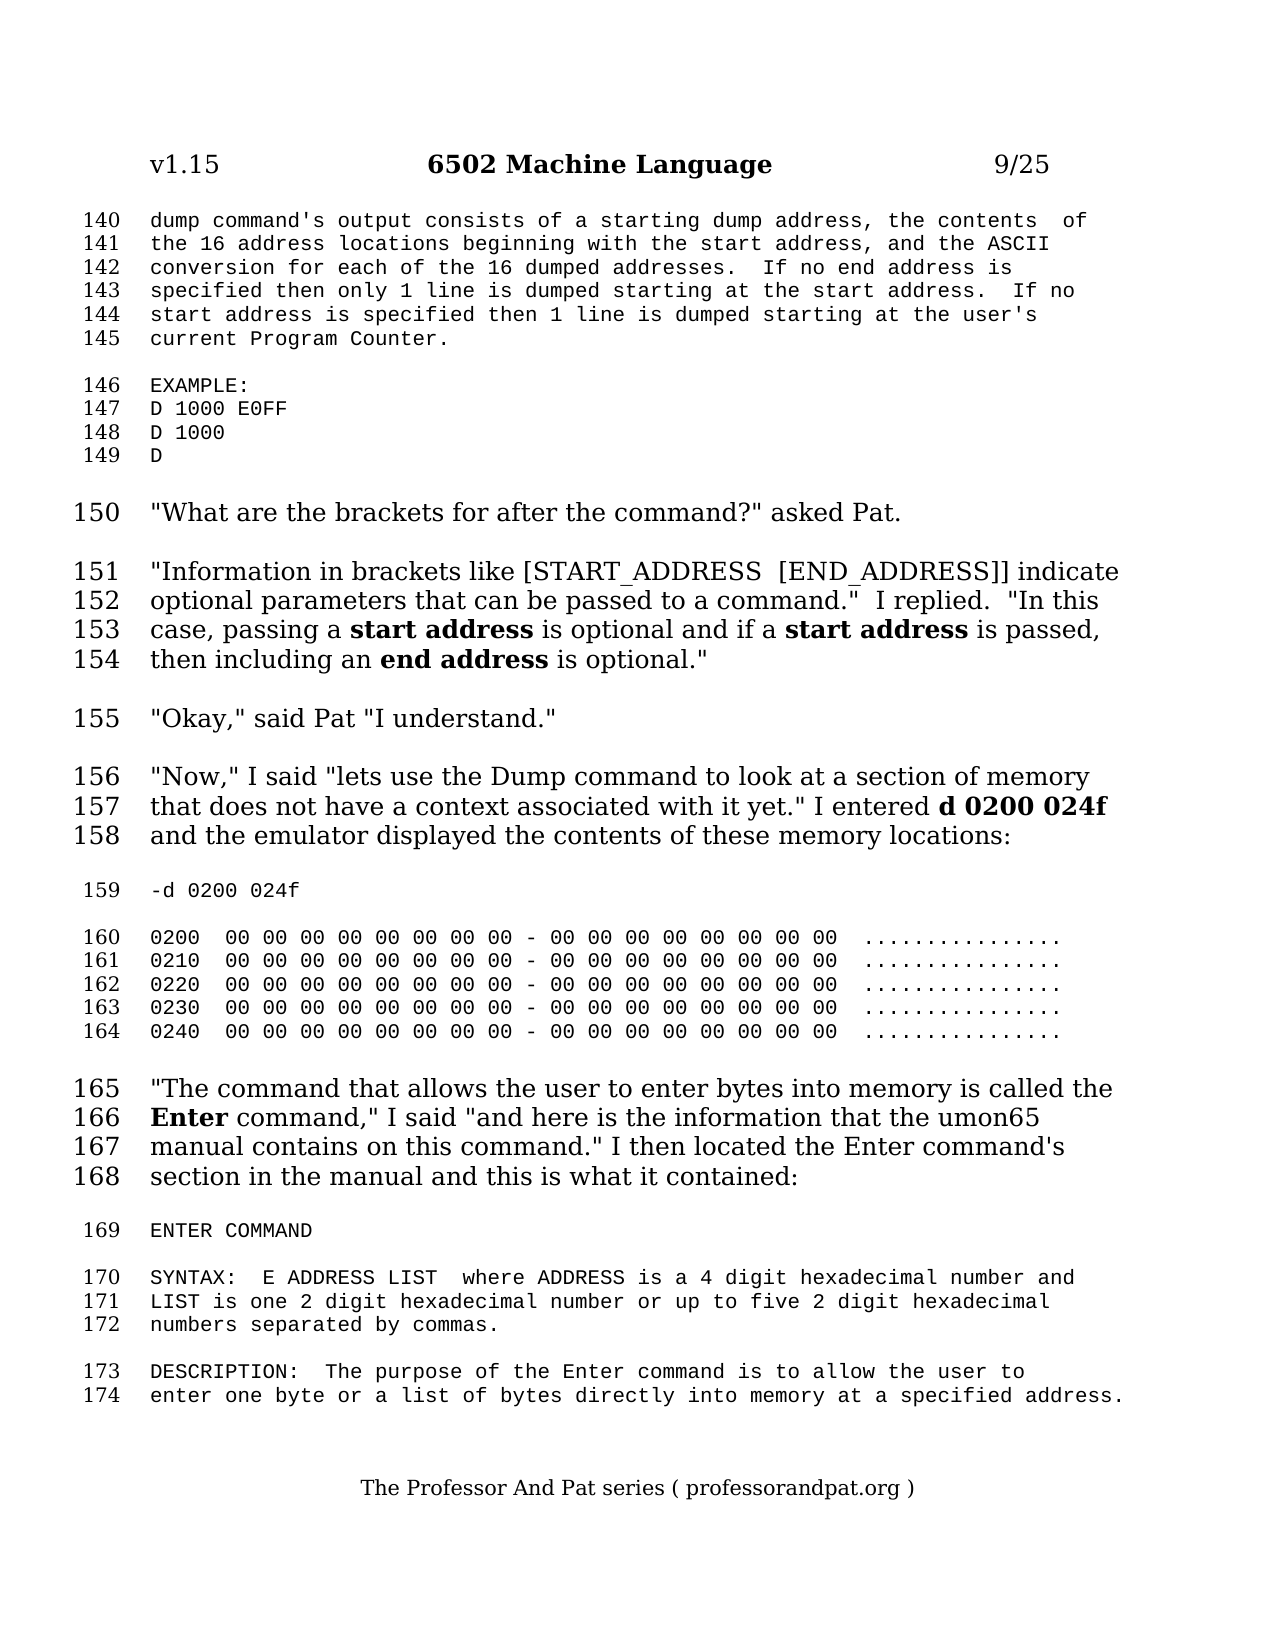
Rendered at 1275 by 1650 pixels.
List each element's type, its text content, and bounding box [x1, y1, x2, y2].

text 0200 00 00 00 00 00 00 00 00 - 00 00 00 00 00 00 00 00 ................ [150, 927, 1125, 950]
text D 1000 [150, 422, 1125, 445]
text DESCRIPTION: The purpose of the Enter command is to allow the user to [150, 1362, 1125, 1385]
text D 1000 E0FF [150, 398, 1125, 422]
text SYNTAX: E ADDRESS LIST where ADDRESS is a 4 digit hexadecimal number and [150, 1267, 1125, 1291]
text ENTER COMMAND [150, 1220, 1125, 1244]
text numbers separated by commas. [150, 1314, 1125, 1338]
text LIST is one 2 digit hexadecimal number or up to five 2 digit hexadecimal [150, 1291, 1125, 1314]
text 0210 00 00 00 00 00 00 00 00 - 00 00 00 00 00 00 00 00 ................ [150, 950, 1125, 974]
text dump command's output consists of a starting dump address, the contents of the 16 address locations beginning with the start address, and the ASCII conversion for each of the 16 dumped addresses. If no end address is specified then only 1 line is dumped starting at the start address. If no start address is specified then 1 line is dumped starting at the user's current Program Counter. [150, 210, 1125, 351]
text D [150, 445, 1125, 469]
text "Okay," said Pat "I understand." [150, 704, 1125, 733]
text "The command that allows the user to enter bytes into memory is called the Enter command," I said "and here is the information that the umon65 manual contains on this command." I then located the Enter command's section in the manual and this is what it contained: [150, 1074, 1125, 1191]
text "What are the brackets for after the command?" asked Pat. [150, 498, 1125, 527]
text -d 0200 024f [150, 880, 1125, 903]
text 0220 00 00 00 00 00 00 00 00 - 00 00 00 00 00 00 00 00 ................ [150, 974, 1125, 997]
text "Now," I said "lets use the Dump command to look at a section of memory that does not have a context associated with it yet." I entered d 0200 024f and the emulator displayed the contents of these memory locations: [150, 762, 1125, 850]
text 0230 00 00 00 00 00 00 00 00 - 00 00 00 00 00 00 00 00 ................ [150, 997, 1125, 1021]
text EXAMPLE: [150, 375, 1125, 398]
text "Information in brackets like [START_ADDRESS [END_ADDRESS]] indicate optional parameters that can be passed to a command." I replied. "In this case, passing a start address is optional and if a start address is passed, then including an end address is optional." [150, 557, 1125, 674]
text 0240 00 00 00 00 00 00 00 00 - 00 00 00 00 00 00 00 00 ................ [150, 1021, 1125, 1044]
text enter one byte or a list of bytes directly into memory at a specified address. [150, 1385, 1125, 1409]
